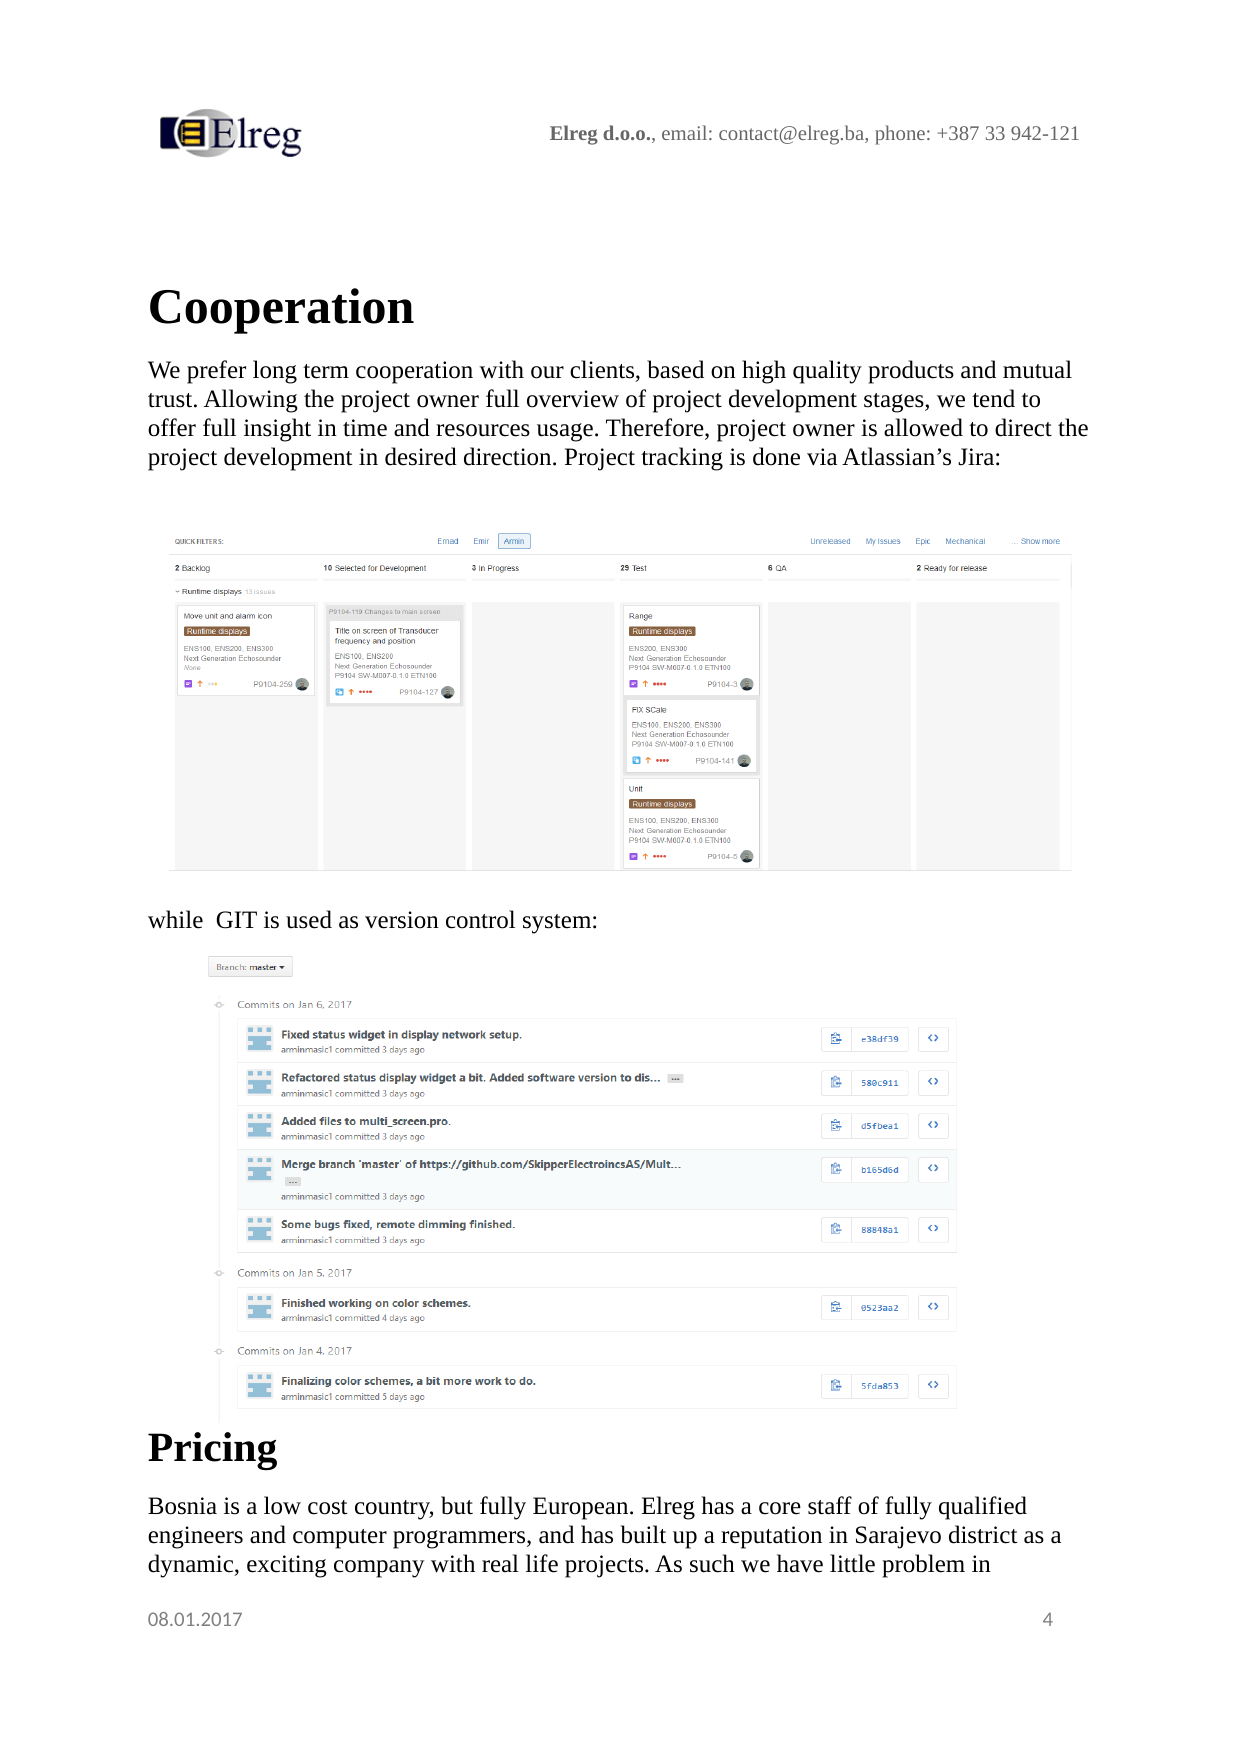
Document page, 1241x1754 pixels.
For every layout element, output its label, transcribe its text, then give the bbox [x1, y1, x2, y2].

text while GIT is used as version control system: [148, 541, 1093, 934]
text Cooperation [148, 277, 1093, 334]
text Bosnia is a low cost country, but fully European. Elreg has a core staff of fully qualified engineers and computer programmers, and has built up a reputation in Sarajevo district as a dynamic, exciting company with real life projects. As such we have little problem in [148, 1491, 1093, 1577]
text We prefer long term cooperation with our clients, based on high quality products and mutual trust. Allowing the project owner full overview of project development stages, we tend to offer full insight in time and resources usage. Therefore, project owner is allowed to direct the project development in desired direction. Project tracking is done via Atlassian’s Jira: [148, 355, 1093, 470]
text Pricing [148, 955, 1093, 1470]
